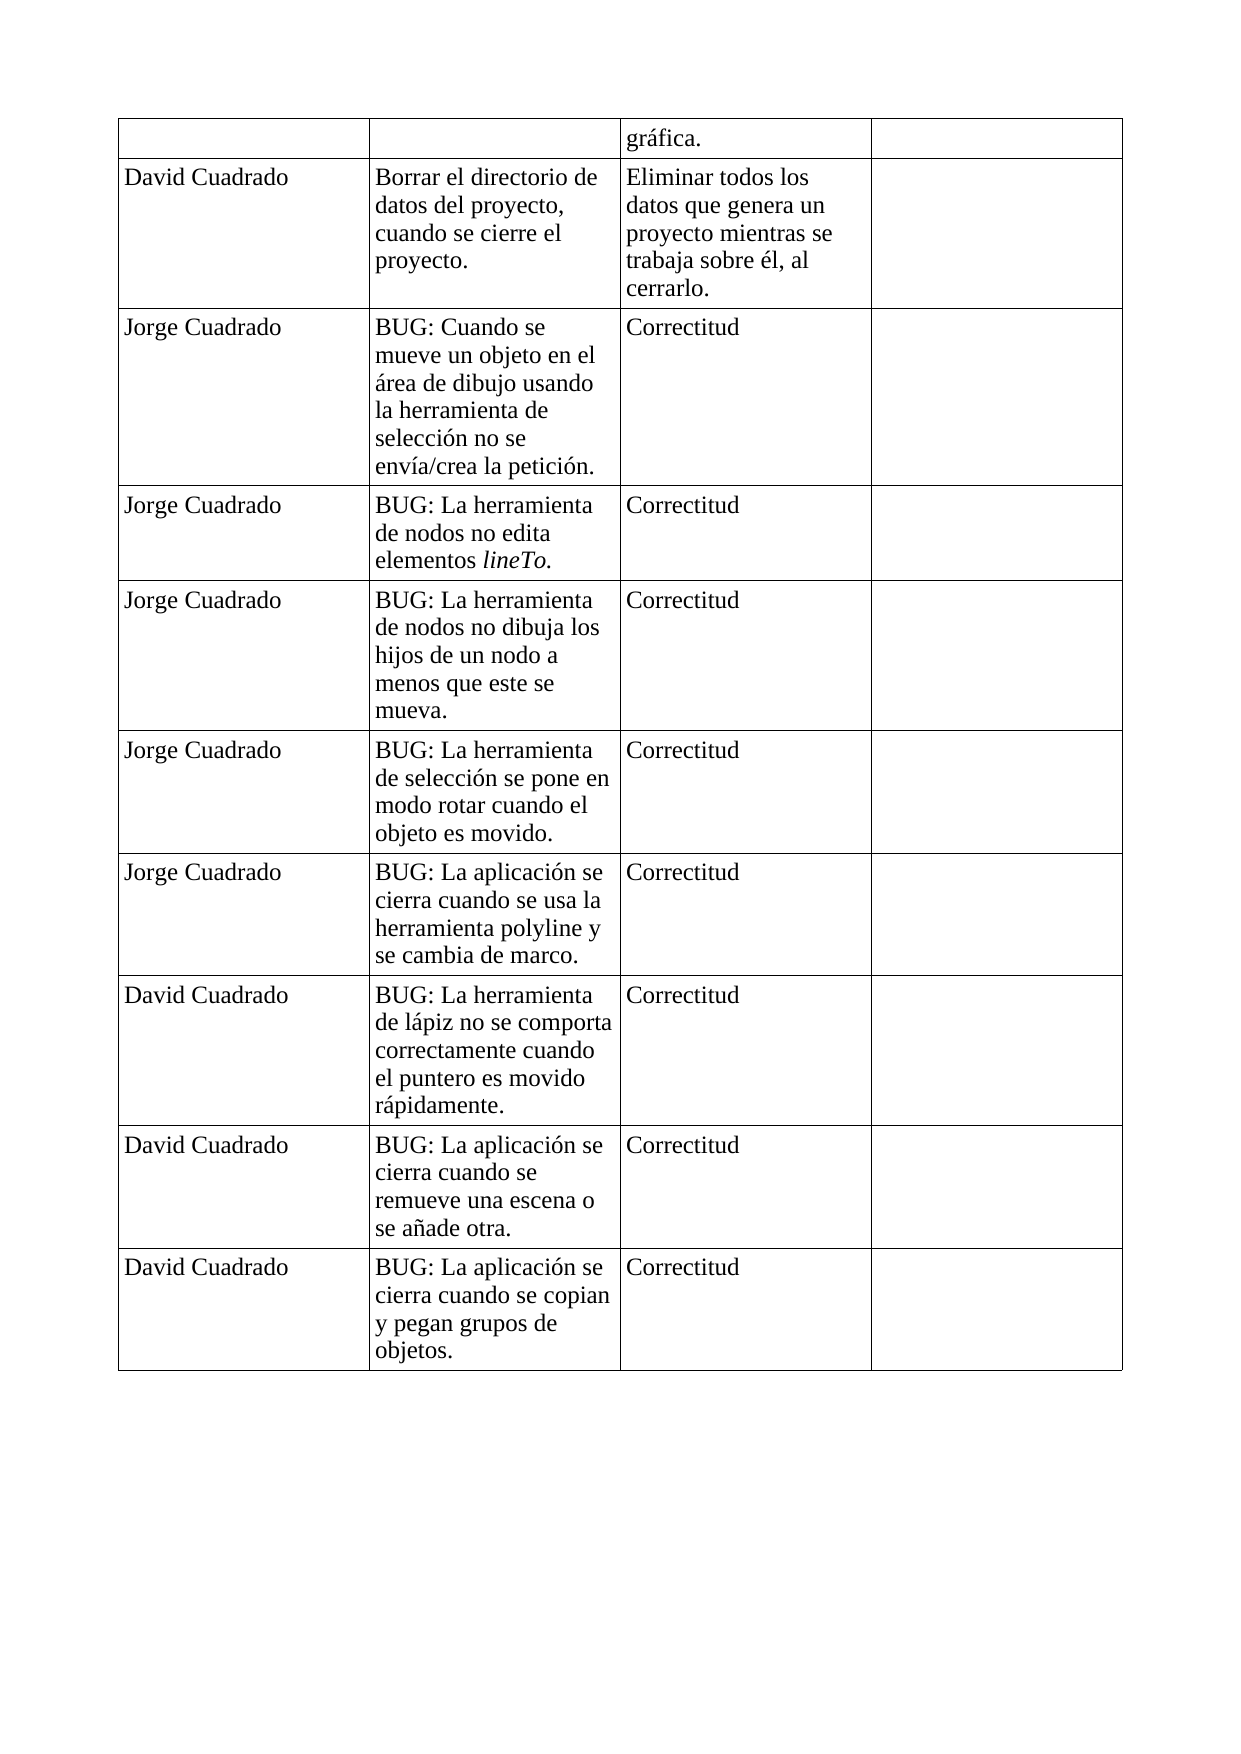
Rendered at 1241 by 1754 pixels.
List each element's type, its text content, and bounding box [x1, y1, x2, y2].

table_cell Jorge Cuadrado [119, 309, 369, 485]
table_cell Correctitud [621, 1249, 871, 1370]
table_cell Correctitud [621, 486, 871, 580]
table_cell BUG: La herramienta de nodos no dibuja los hijos de un nodo a menos que este se mueva. [370, 581, 620, 730]
table_cell Jorge Cuadrado [119, 581, 369, 730]
table_cell Jorge Cuadrado [119, 731, 369, 852]
table_cell [872, 159, 1122, 307]
table_cell gráfica. [621, 119, 871, 157]
table_cell Correctitud [621, 1126, 871, 1247]
table_cell Correctitud [621, 309, 871, 485]
table_cell [872, 1249, 1122, 1370]
table_cell [872, 581, 1122, 730]
table_cell [872, 119, 1122, 157]
table_cell Correctitud [621, 854, 871, 975]
table_cell Correctitud [621, 581, 871, 730]
table_cell [872, 976, 1122, 1125]
table_cell Eliminar todos los datos que genera un proyecto mientras se trabaja sobre él, al cerrarlo. [621, 159, 871, 307]
table_cell [872, 1126, 1122, 1247]
table_cell Correctitud [621, 976, 871, 1125]
table_cell [872, 731, 1122, 852]
table_cell Borrar el directorio de datos del proyecto, cuando se cierre el proyecto. [370, 159, 620, 307]
table_cell David Cuadrado [119, 159, 369, 307]
table_cell Jorge Cuadrado [119, 486, 369, 580]
table_cell BUG: La herramienta de nodos no edita elementos lineTo. [370, 486, 620, 580]
table_cell [119, 119, 369, 157]
table_cell BUG: La herramienta de lápiz no se comporta correctamente cuando el puntero es movido rápidamente. [370, 976, 620, 1125]
table_cell BUG: La aplicación se cierra cuando se copian y pegan grupos de objetos. [370, 1249, 620, 1370]
table_cell David Cuadrado [119, 1249, 369, 1370]
table_cell BUG: La herramienta de selección se pone en modo rotar cuando el objeto es movido. [370, 731, 620, 852]
table_cell BUG: Cuando se mueve un objeto en el área de dibujo usando la herramienta de selección no se envía/crea la petición. [370, 309, 620, 485]
table_cell BUG: La aplicación se cierra cuando se remueve una escena o se añade otra. [370, 1126, 620, 1247]
table_cell [872, 854, 1122, 975]
table_cell [872, 486, 1122, 580]
table_cell David Cuadrado [119, 976, 369, 1125]
table_cell Jorge Cuadrado [119, 854, 369, 975]
table_cell [872, 309, 1122, 485]
table_cell BUG: La aplicación se cierra cuando se usa la herramienta polyline y se cambia de marco. [370, 854, 620, 975]
table_cell David Cuadrado [119, 1126, 369, 1247]
table_cell Correctitud [621, 731, 871, 852]
table_cell [370, 119, 620, 157]
